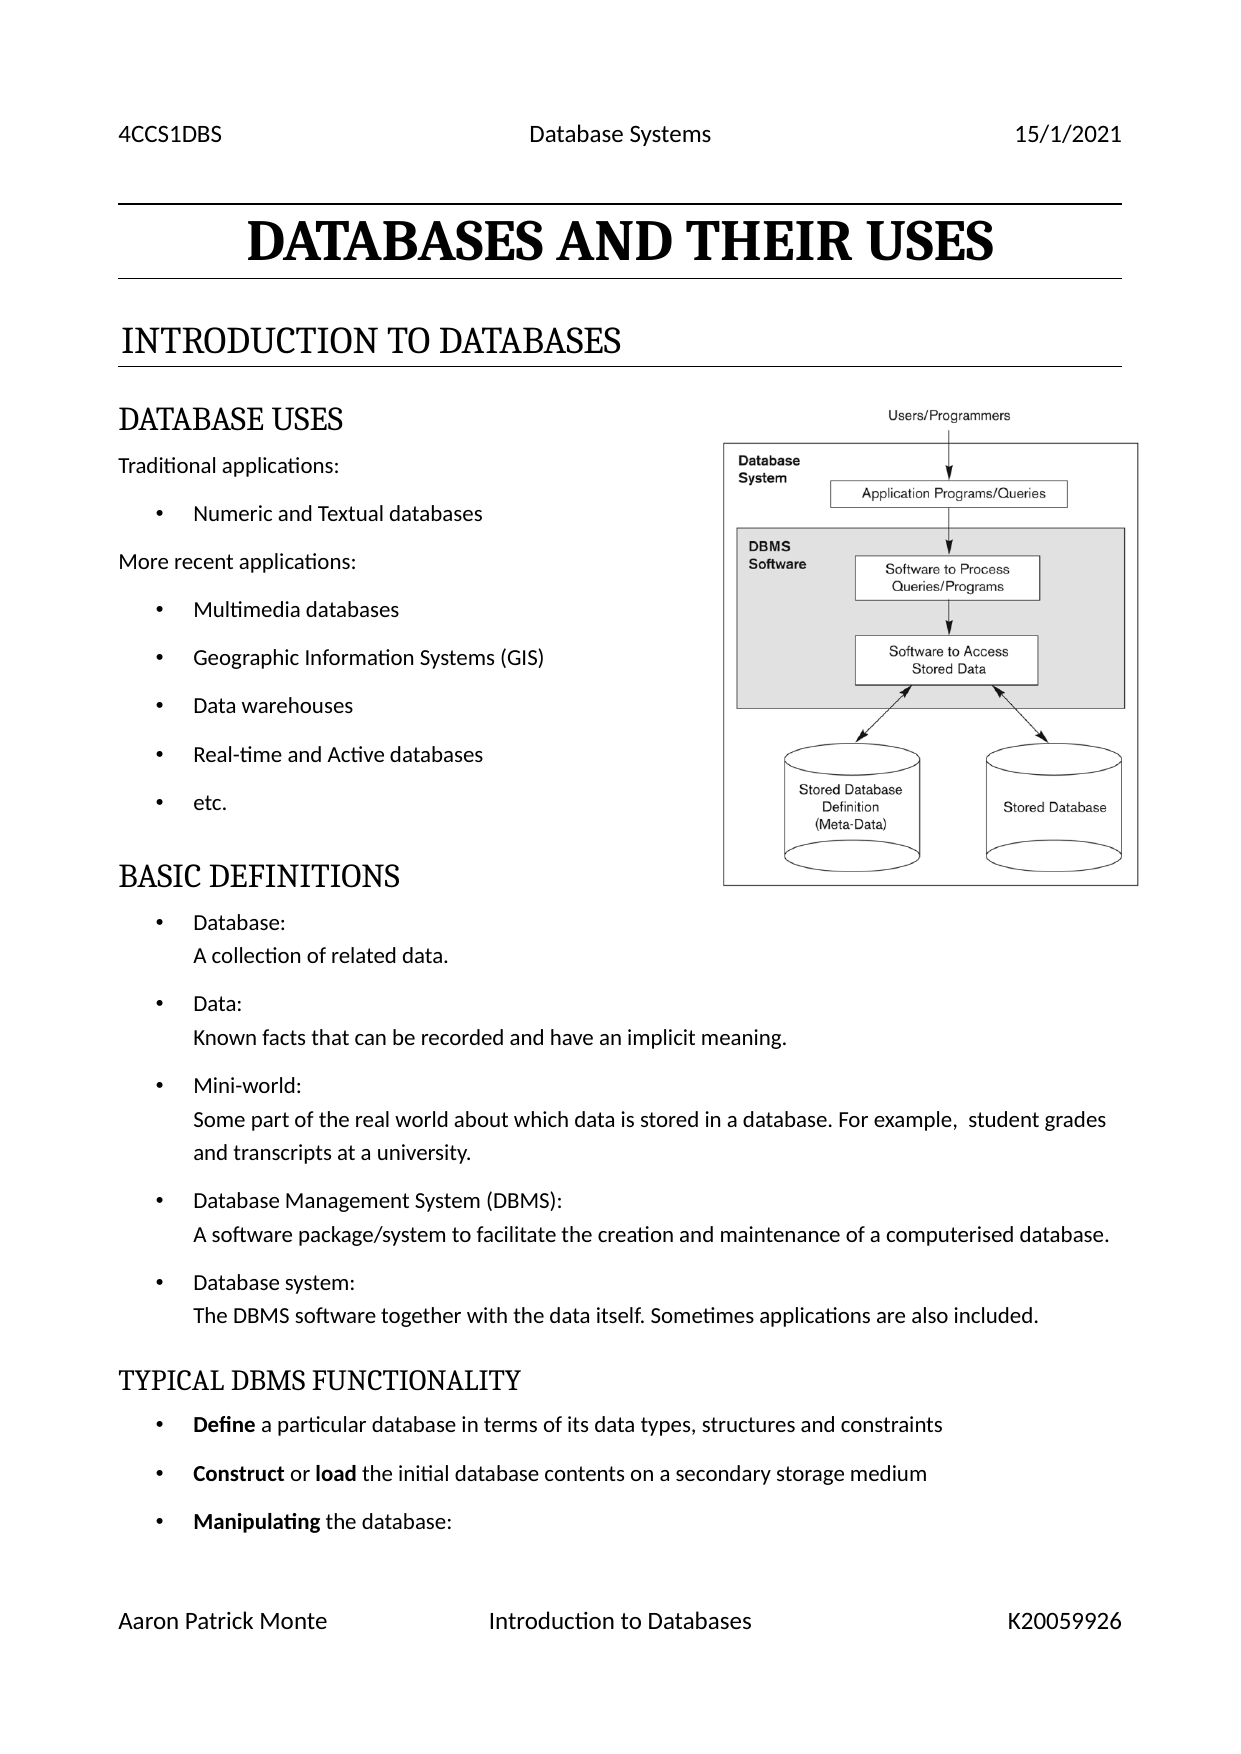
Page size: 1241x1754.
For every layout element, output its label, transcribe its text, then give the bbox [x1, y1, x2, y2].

list Database Management System (DBMS): A software package/system to facilitate the creation and maintenance of a computerised database. [156, 1186, 1122, 1248]
list Real-time and Active databases [156, 740, 706, 768]
list Geographic Information Systems (GIS) [156, 643, 706, 672]
list Data: Known facts that can be recorded and have an implicit meaning. [156, 989, 1122, 1051]
list Database system: The DBMS software together with the data itself. Sometimes applications are also included. [156, 1268, 1122, 1330]
text Traditional applications: [118, 451, 706, 479]
subtitle Typical DBMS functionality [118, 1364, 1122, 1398]
list Database: A collection of related data. [156, 908, 1122, 969]
list etc. [156, 788, 706, 816]
list Numeric and Textual databases [156, 499, 706, 527]
list Manipulating the database: [156, 1507, 1122, 1535]
picture [706, 405, 1159, 897]
title Databases and their uses [118, 205, 1122, 278]
list Define a particular database in terms of its data types, structures and constraints [156, 1411, 1122, 1439]
list Multimedia databases [156, 595, 706, 623]
list Mini-world: Some part of the real world about which data is stored in a database. For example, student grades and transcripts at a university. [156, 1071, 1122, 1166]
list Construct or load the initial database contents on a secondary storage medium [156, 1459, 1122, 1487]
list Data warehouses [156, 692, 706, 720]
subtitle Database uses [118, 400, 1122, 438]
subtitle Introduction to databases [118, 317, 1122, 366]
text More recent applications: [118, 547, 706, 575]
subtitle Basic definitions [118, 857, 706, 895]
